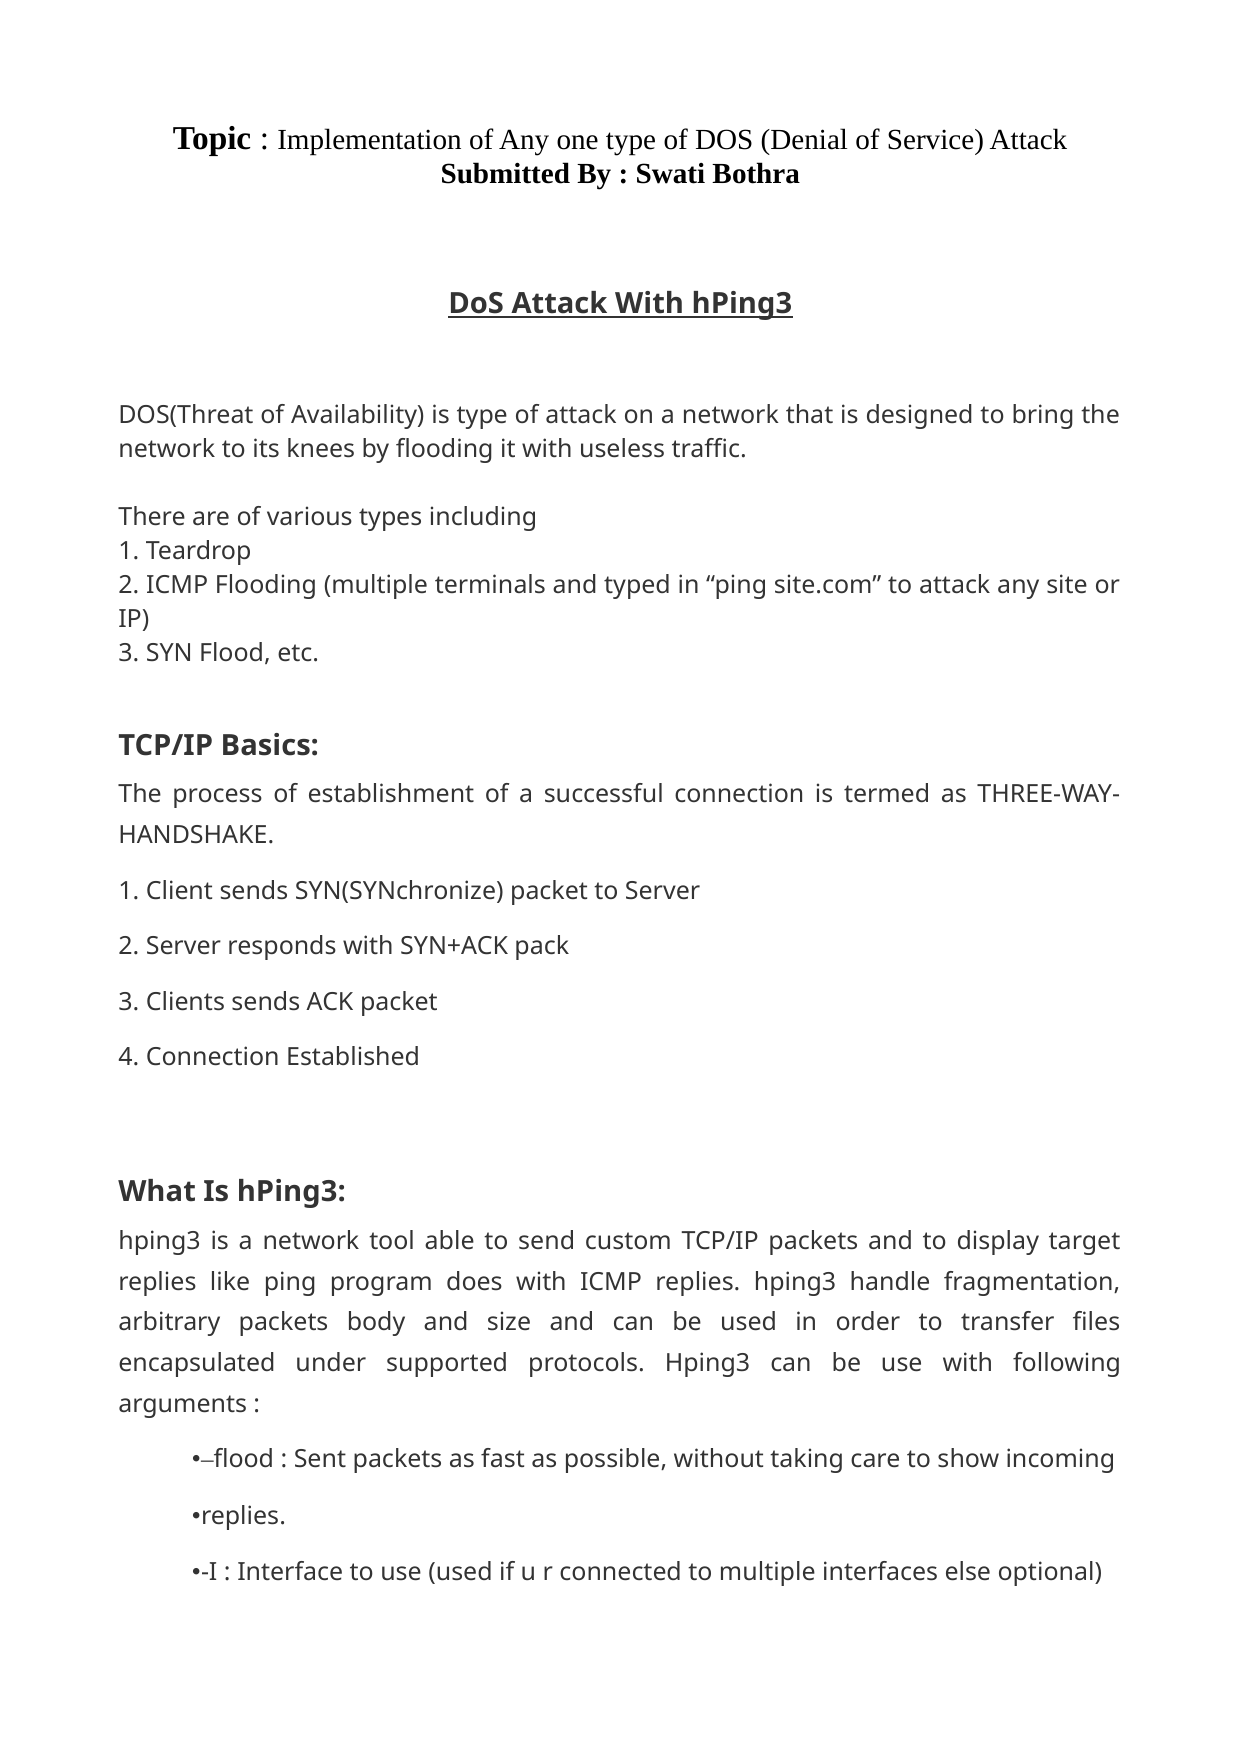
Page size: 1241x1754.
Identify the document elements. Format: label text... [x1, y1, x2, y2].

text 3. Clients sends ACK packet [118, 983, 1122, 1017]
text 3. SYN Flood, etc. [118, 635, 1122, 669]
text DOS(Threat of Availability) is type of attack on a network that is designed to bring the network to its knees by flooding it with useless traffic. [118, 396, 1122, 464]
subtitle DoS Attack With hPing3 [118, 282, 1122, 322]
text 2. ICMP Flooding (multiple terminals and typed in “ping site.com” to attack any site or IP) [118, 567, 1122, 635]
list replies. [118, 1498, 1122, 1532]
text 2. Server responds with SYN+ACK pack [118, 928, 1122, 962]
text 1. Teardrop [118, 533, 1122, 567]
text 4. Connection Established [118, 1038, 1122, 1073]
text The process of establishment of a successful connection is termed as THREE-WAY-HANDSHAKE. [118, 776, 1122, 851]
text Topic : Implementation of Any one type of DOS (Denial of Service) Attack [118, 118, 1122, 156]
text Submitted By : Swati Bothra [118, 156, 1122, 190]
text hping3 is a network tool able to send custom TCP/IP packets and to display target replies like ping program does with ICMP replies. hping3 handle fragmentation, arbitrary packets body and size and can be used in order to transfer files encapsulated under supported protocols. Hping3 can be use with following arguments : [118, 1222, 1122, 1420]
subtitle What Is hPing3: [118, 1170, 1122, 1210]
list –flood : Sent packets as fast as possible, without taking care to show incoming [118, 1441, 1122, 1475]
list -I : Interface to use (used if u r connected to multiple interfaces else optional) [118, 1554, 1122, 1588]
text There are of various types including [118, 499, 1122, 533]
subtitle TCP/IP Basics: [118, 724, 1122, 763]
text 1. Client sends SYN(SYNchronize) packet to Server [118, 872, 1122, 906]
